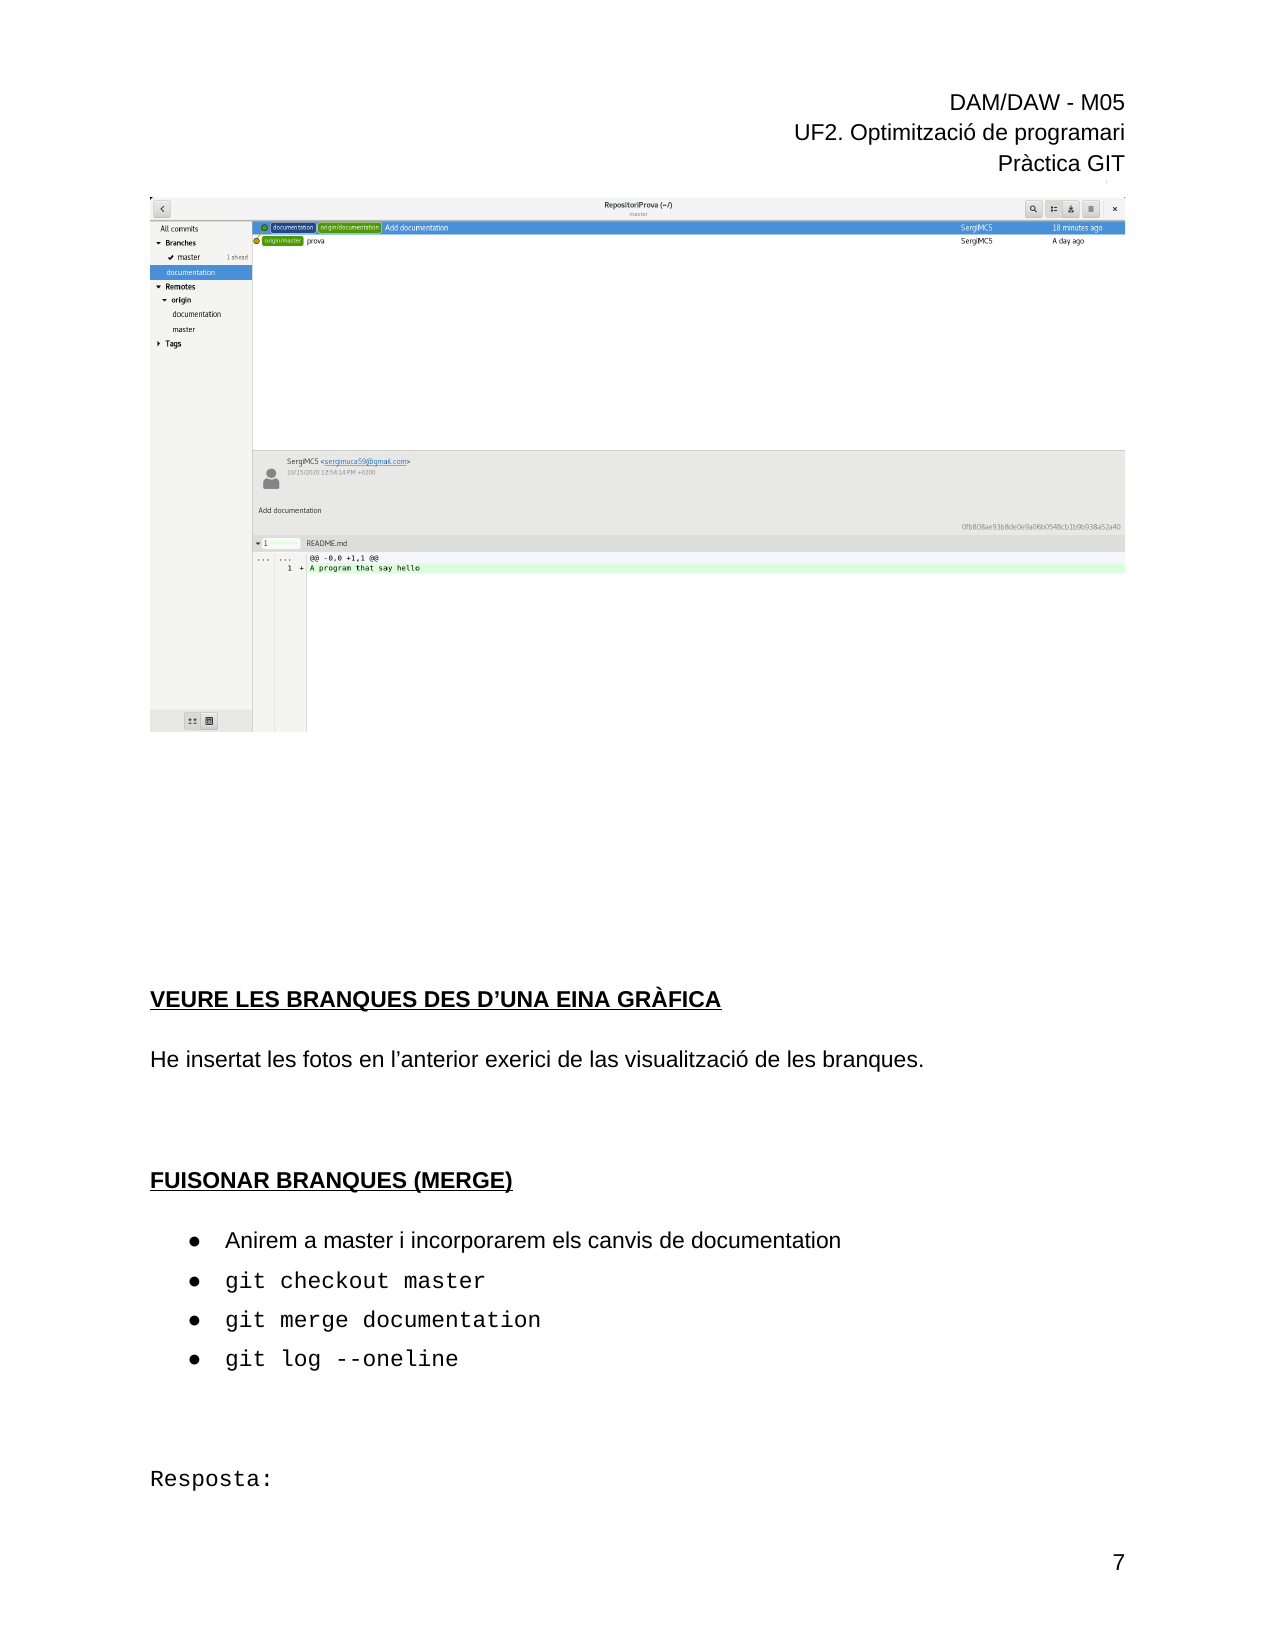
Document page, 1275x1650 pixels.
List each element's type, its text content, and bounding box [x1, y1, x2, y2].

list git merge documentation [187, 1309, 1125, 1335]
text VEURE LES BRANQUES DES D’UNA EINA GRÀFICA [150, 986, 1125, 1012]
list Anirem a master i incorporarem els canvis de documentation [187, 1227, 1125, 1256]
text Resposta: [150, 1467, 1125, 1493]
text He insertat les fotos en l’anterior exerici de las visualització de les branques. [150, 1046, 1125, 1073]
text FUISONAR BRANQUES (MERGE) [150, 1167, 1125, 1193]
picture [150, 197, 1125, 732]
list git log --oneline [187, 1348, 1125, 1373]
list git checkout master [187, 1270, 1125, 1296]
